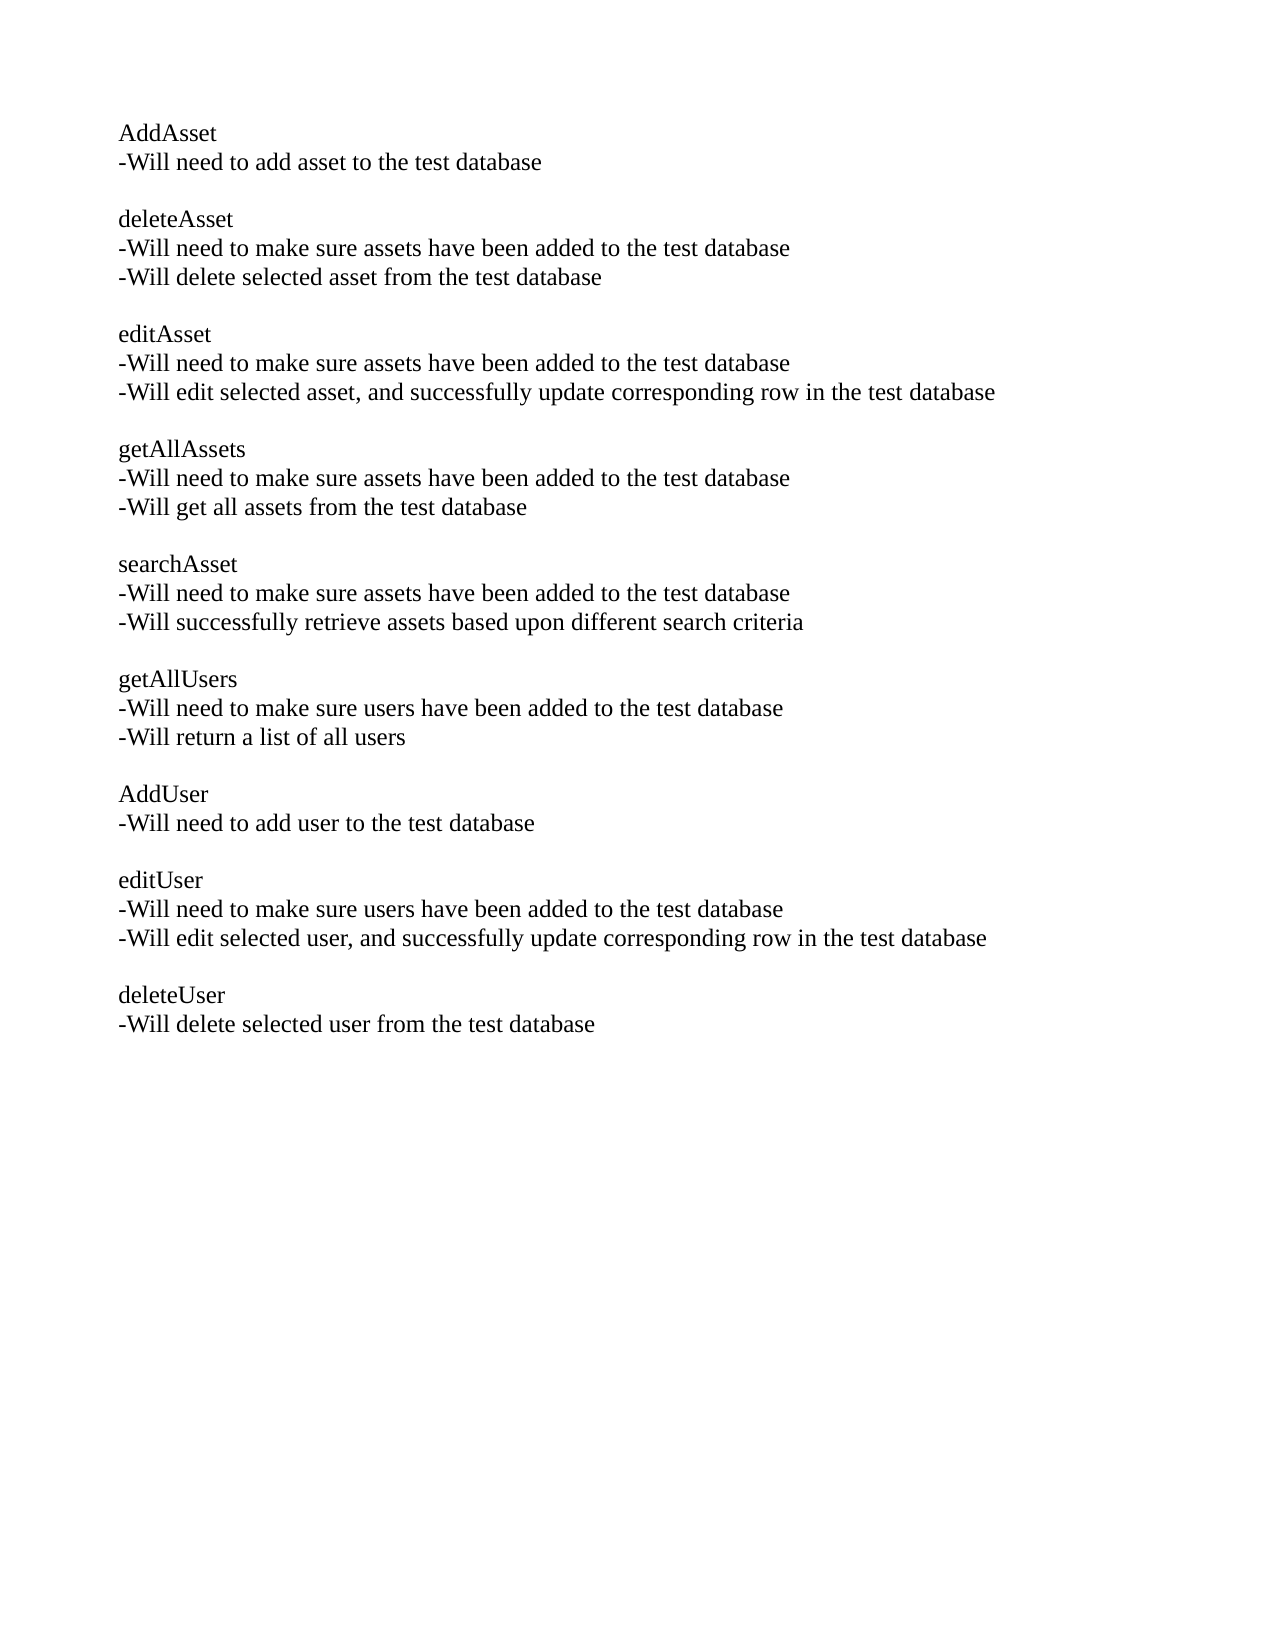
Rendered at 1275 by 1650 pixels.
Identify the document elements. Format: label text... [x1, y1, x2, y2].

text -Will get all assets from the test database [118, 492, 1157, 521]
text -Will need to make sure users have been added to the test database [118, 894, 1157, 923]
text -Will need to make sure assets have been added to the test database [118, 233, 1157, 262]
text -Will need to add user to the test database [118, 808, 1157, 837]
text -Will successfully retrieve assets based upon different search criteria [118, 607, 1157, 636]
text -Will need to add asset to the test database [118, 147, 1157, 176]
text -Will return a list of all users [118, 722, 1157, 751]
text getAllAssets [118, 434, 1157, 463]
text getAllUsers [118, 664, 1157, 693]
text AddAsset [118, 118, 1157, 147]
text -Will edit selected asset, and successfully update corresponding row in the test database [118, 377, 1157, 406]
text deleteUser [118, 981, 1157, 1009]
text editUser [118, 866, 1157, 894]
text -Will need to make sure assets have been added to the test database [118, 463, 1157, 492]
text searchAsset [118, 549, 1157, 578]
text AddUser [118, 779, 1157, 808]
text -Will need to make sure assets have been added to the test database [118, 348, 1157, 377]
text -Will need to make sure assets have been added to the test database [118, 578, 1157, 607]
text -Will delete selected asset from the test database [118, 262, 1157, 291]
text deleteAsset [118, 204, 1157, 233]
text -Will need to make sure users have been added to the test database [118, 693, 1157, 722]
text -Will edit selected user, and successfully update corresponding row in the test database [118, 923, 1157, 952]
text -Will delete selected user from the test database [118, 1009, 1157, 1038]
text editAsset [118, 319, 1157, 348]
